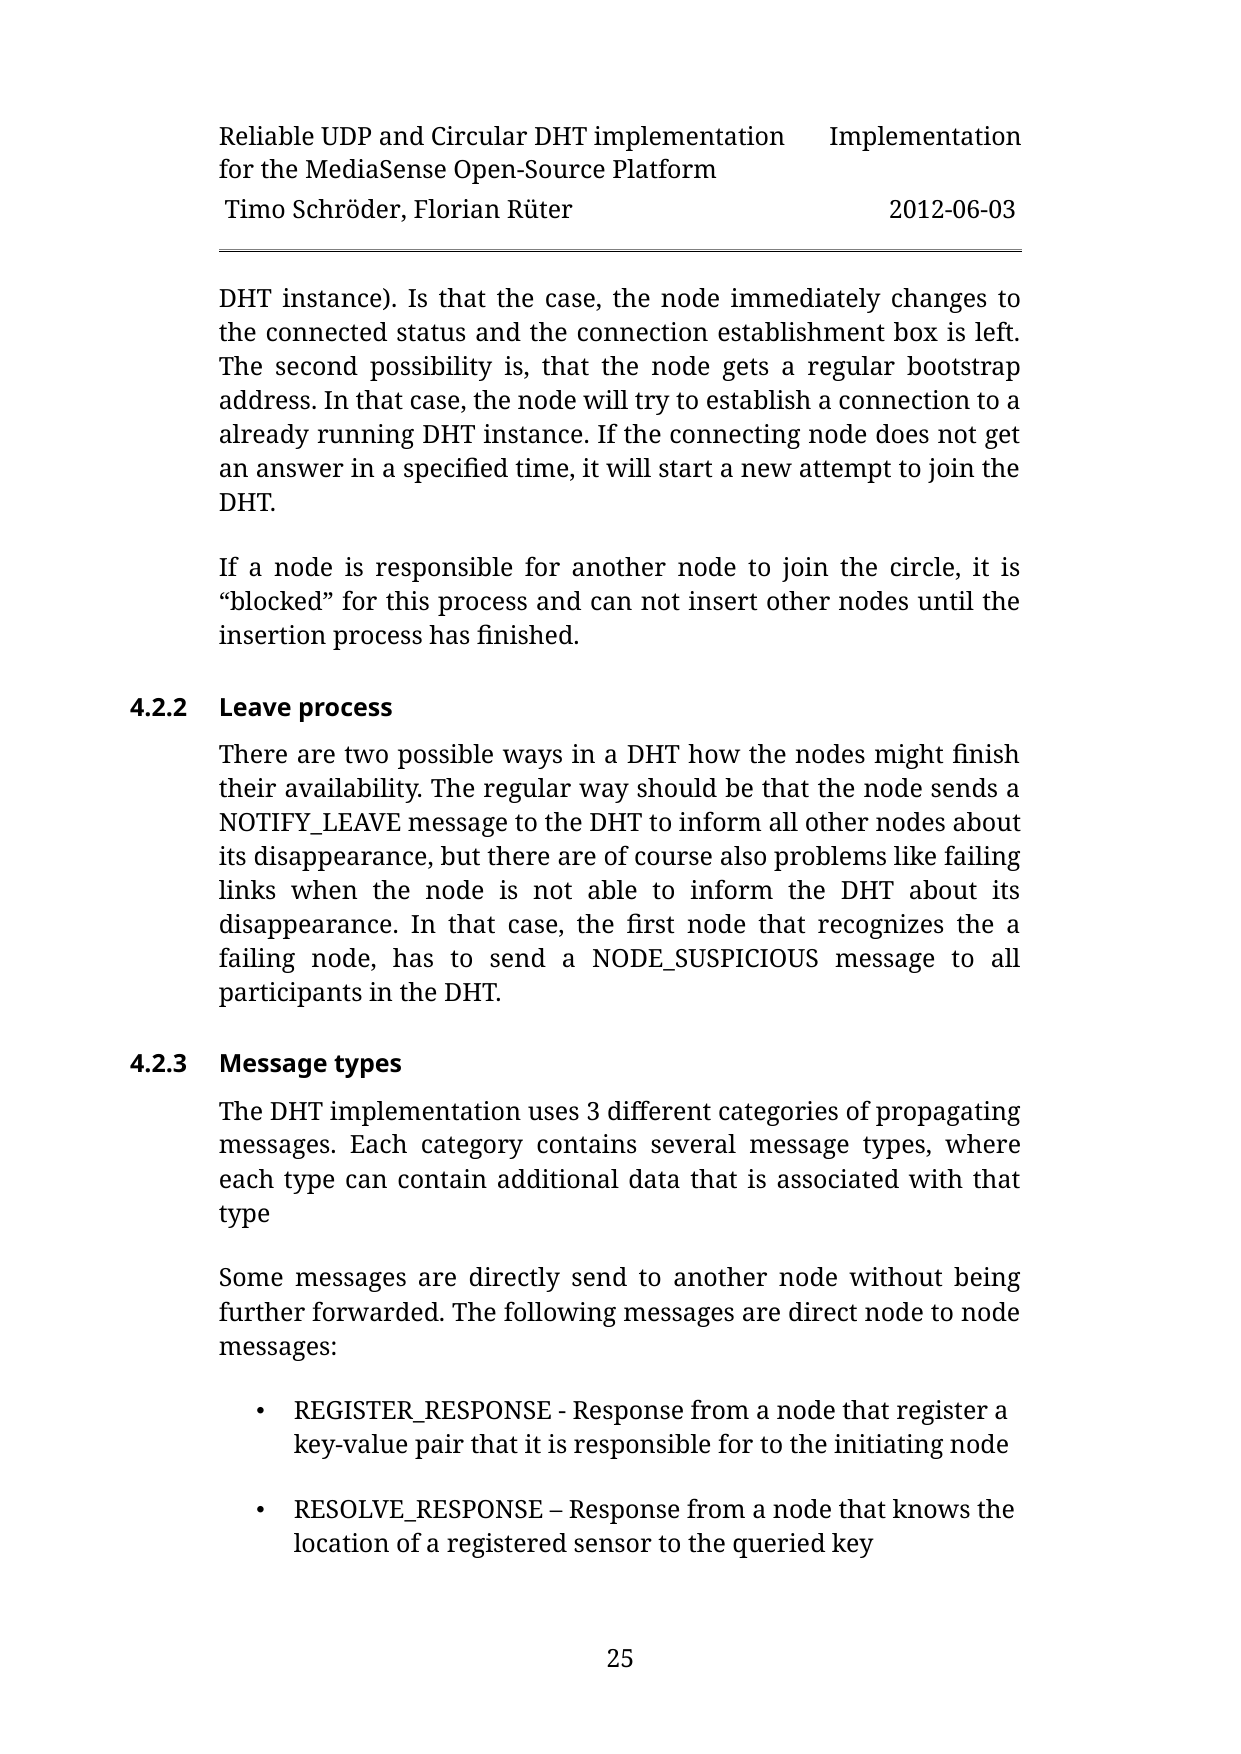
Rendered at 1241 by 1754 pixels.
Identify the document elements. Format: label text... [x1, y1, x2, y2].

list REGISTER_RESPONSE - Response from a node that register a key-value pair that it is responsible for to the initiating node [256, 1393, 1022, 1461]
subtitle Message types [130, 1046, 1022, 1080]
text There are two possible ways in a DHT how the nodes might finish their availability. The regular way should be that the node sends a NOTIFY_LEAVE message to the DHT to inform all other nodes about its disappearance, but there are of course also problems like failing links when the node is not able to inform the DHT about its disappearance. In that case, the first node that recognizes the a failing node, has to send a NODE_SUSPICIOUS message to all participants in the DHT. [218, 736, 1022, 1009]
list RESOLVE_RESPONSE – Response from a node that knows the location of a registered sensor to the queried key [256, 1492, 1022, 1560]
subtitle Leave process [130, 689, 1022, 723]
text DHT instance). Is that the case, the node immediately changes to the connected status and the connection establishment box is left. The second possibility is, that the node gets a regular bootstrap address. In that case, the node will try to establish a connection to a already running DHT instance. If the connecting node does not get an answer in a specified time, it will start a new attempt to join the DHT. [218, 281, 1022, 519]
text The DHT implementation uses 3 different categories of propagating messages. Each category contains several message types, where each type can contain additional data that is associated with that type [218, 1093, 1022, 1229]
text Some messages are directly send to another node without being further forwarded. The following messages are direct node to node messages: [218, 1260, 1022, 1362]
text If a node is responsible for another node to join the circle, it is “blocked” for this process and can not insert other nodes until the insertion process has finished. [218, 550, 1022, 652]
